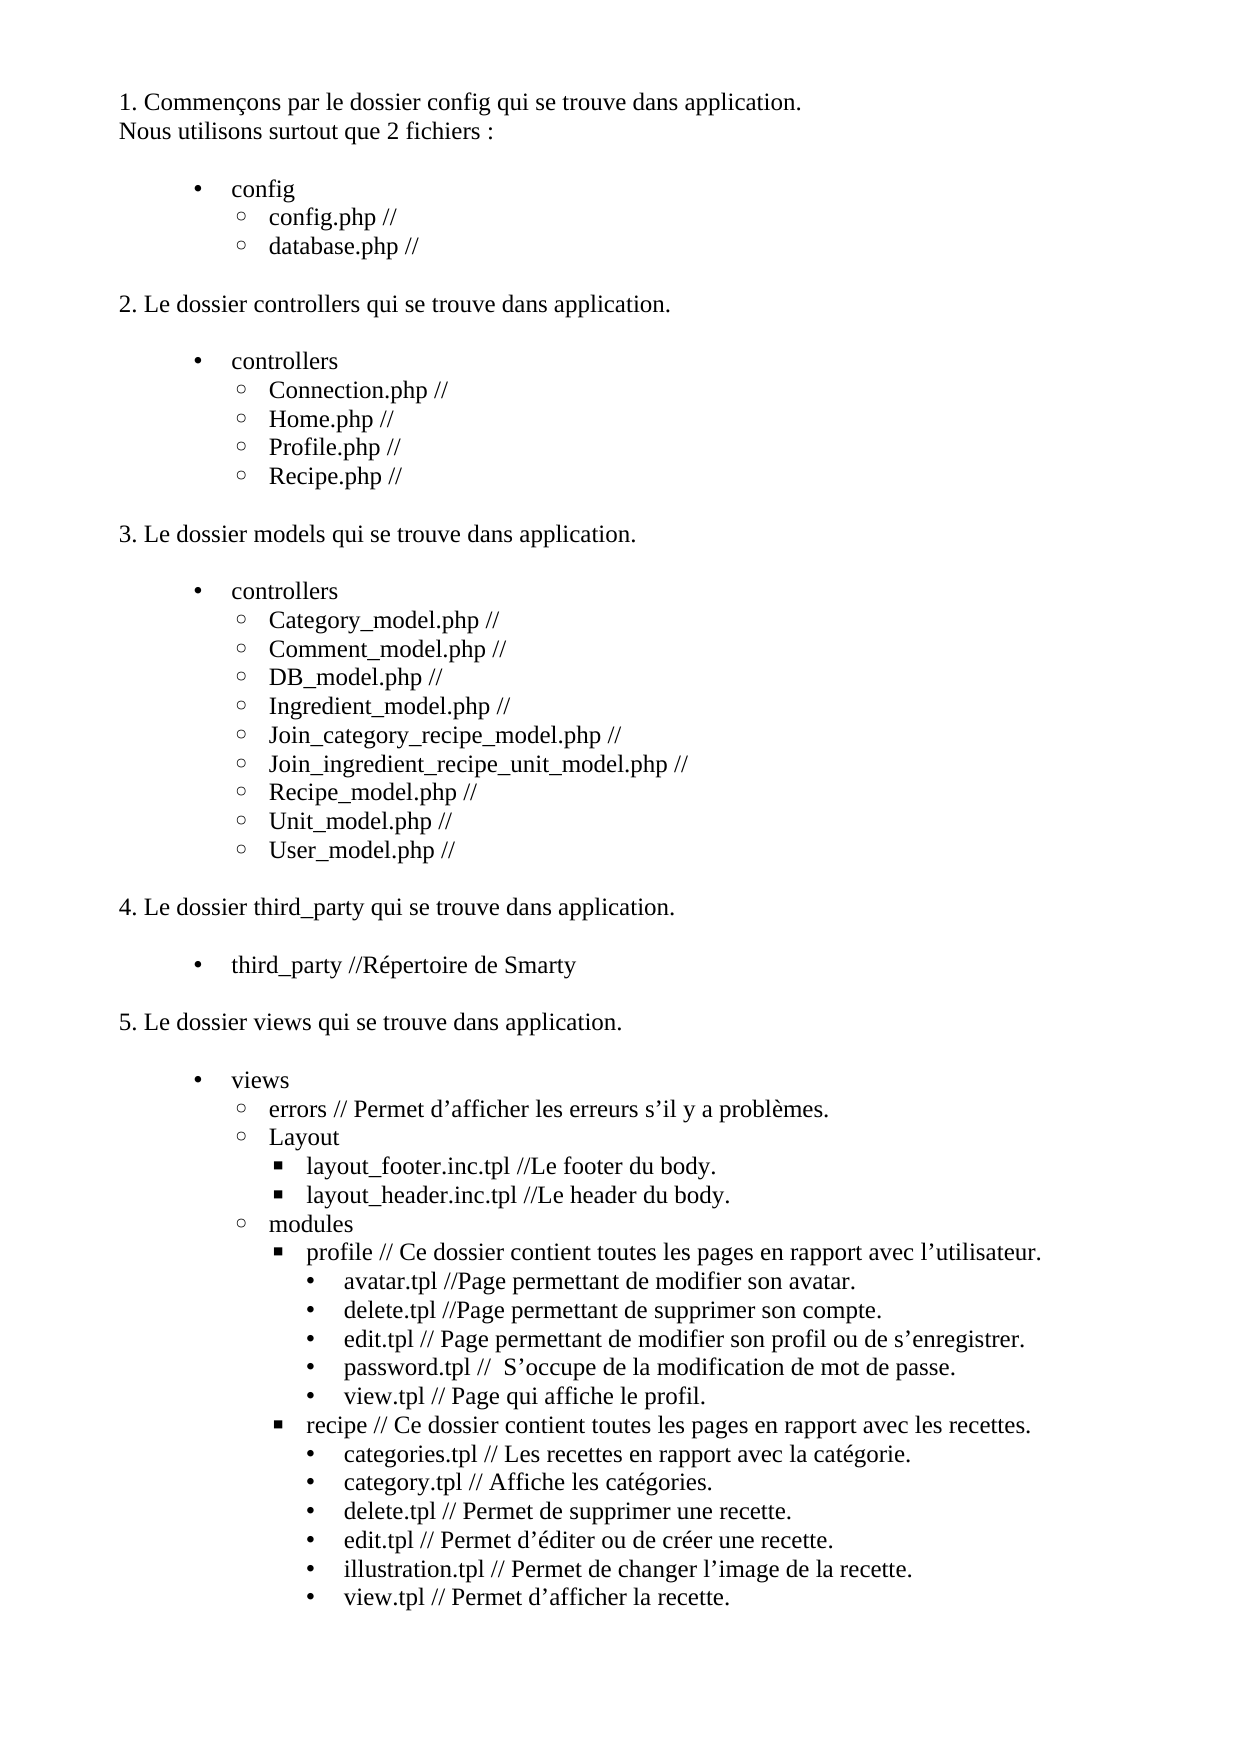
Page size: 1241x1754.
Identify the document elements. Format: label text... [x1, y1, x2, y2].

list layout_header.inc.tpl //Le header du body. [269, 1180, 1121, 1209]
list avatar.tpl //Page permettant de modifier son avatar. [306, 1266, 1121, 1295]
list Ingredient_model.php // [231, 691, 1121, 720]
list password.tpl // S’occupe de la modification de mot de passe. [306, 1352, 1121, 1381]
list edit.tpl // Permet d’éditer ou de créer une recette. [306, 1525, 1121, 1554]
list view.tpl // Page qui affiche le profil. [306, 1381, 1121, 1410]
list controllers [194, 576, 1121, 605]
text Nous utilisons surtout que 2 fichiers : [119, 116, 1121, 145]
list DB_model.php // [231, 662, 1121, 691]
list modules [231, 1209, 1121, 1237]
list controllers [194, 346, 1121, 375]
list third_party //Répertoire de Smarty [194, 950, 1121, 979]
list view.tpl // Permet d’afficher la recette. [306, 1582, 1121, 1611]
text 3. Le dossier models qui se trouve dans application. [119, 519, 1121, 547]
list recipe // Ce dossier contient toutes les pages en rapport avec les recettes. [269, 1410, 1121, 1439]
list delete.tpl //Page permettant de supprimer son compte. [306, 1295, 1121, 1324]
list profile // Ce dossier contient toutes les pages en rapport avec l’utilisateur. [269, 1237, 1121, 1266]
list categories.tpl // Les recettes en rapport avec la catégorie. [306, 1439, 1121, 1467]
list database.php // [231, 231, 1121, 260]
text 2. Le dossier controllers qui se trouve dans application. [119, 289, 1121, 317]
list config [194, 174, 1121, 202]
list Home.php // [231, 404, 1121, 432]
list errors // Permet d’afficher les erreurs s’il y a problèmes. [231, 1094, 1121, 1122]
list illustration.tpl // Permet de changer l’image de la recette. [306, 1554, 1121, 1582]
list Connection.php // [231, 375, 1121, 404]
list Category_model.php // [231, 605, 1121, 634]
list Comment_model.php // [231, 634, 1121, 662]
list Recipe.php // [231, 461, 1121, 490]
list Join_ingredient_recipe_unit_model.php // [231, 749, 1121, 777]
list edit.tpl // Page permettant de modifier son profil ou de s’enregistrer. [306, 1324, 1121, 1352]
list User_model.php // [231, 835, 1121, 864]
list category.tpl // Affiche les catégories. [306, 1467, 1121, 1496]
list views [194, 1065, 1121, 1094]
list Unit_model.php // [231, 806, 1121, 835]
list Recipe_model.php // [231, 777, 1121, 806]
list layout_footer.inc.tpl //Le footer du body. [269, 1151, 1121, 1180]
list Layout [231, 1122, 1121, 1151]
list config.php // [231, 202, 1121, 231]
list Join_category_recipe_model.php // [231, 720, 1121, 749]
list Profile.php // [231, 432, 1121, 461]
list delete.tpl // Permet de supprimer une recette. [306, 1496, 1121, 1525]
text 5. Le dossier views qui se trouve dans application. [119, 1007, 1121, 1036]
text 4. Le dossier third_party qui se trouve dans application. [119, 892, 1121, 921]
text 1. Commençons par le dossier config qui se trouve dans application. [119, 87, 1121, 116]
